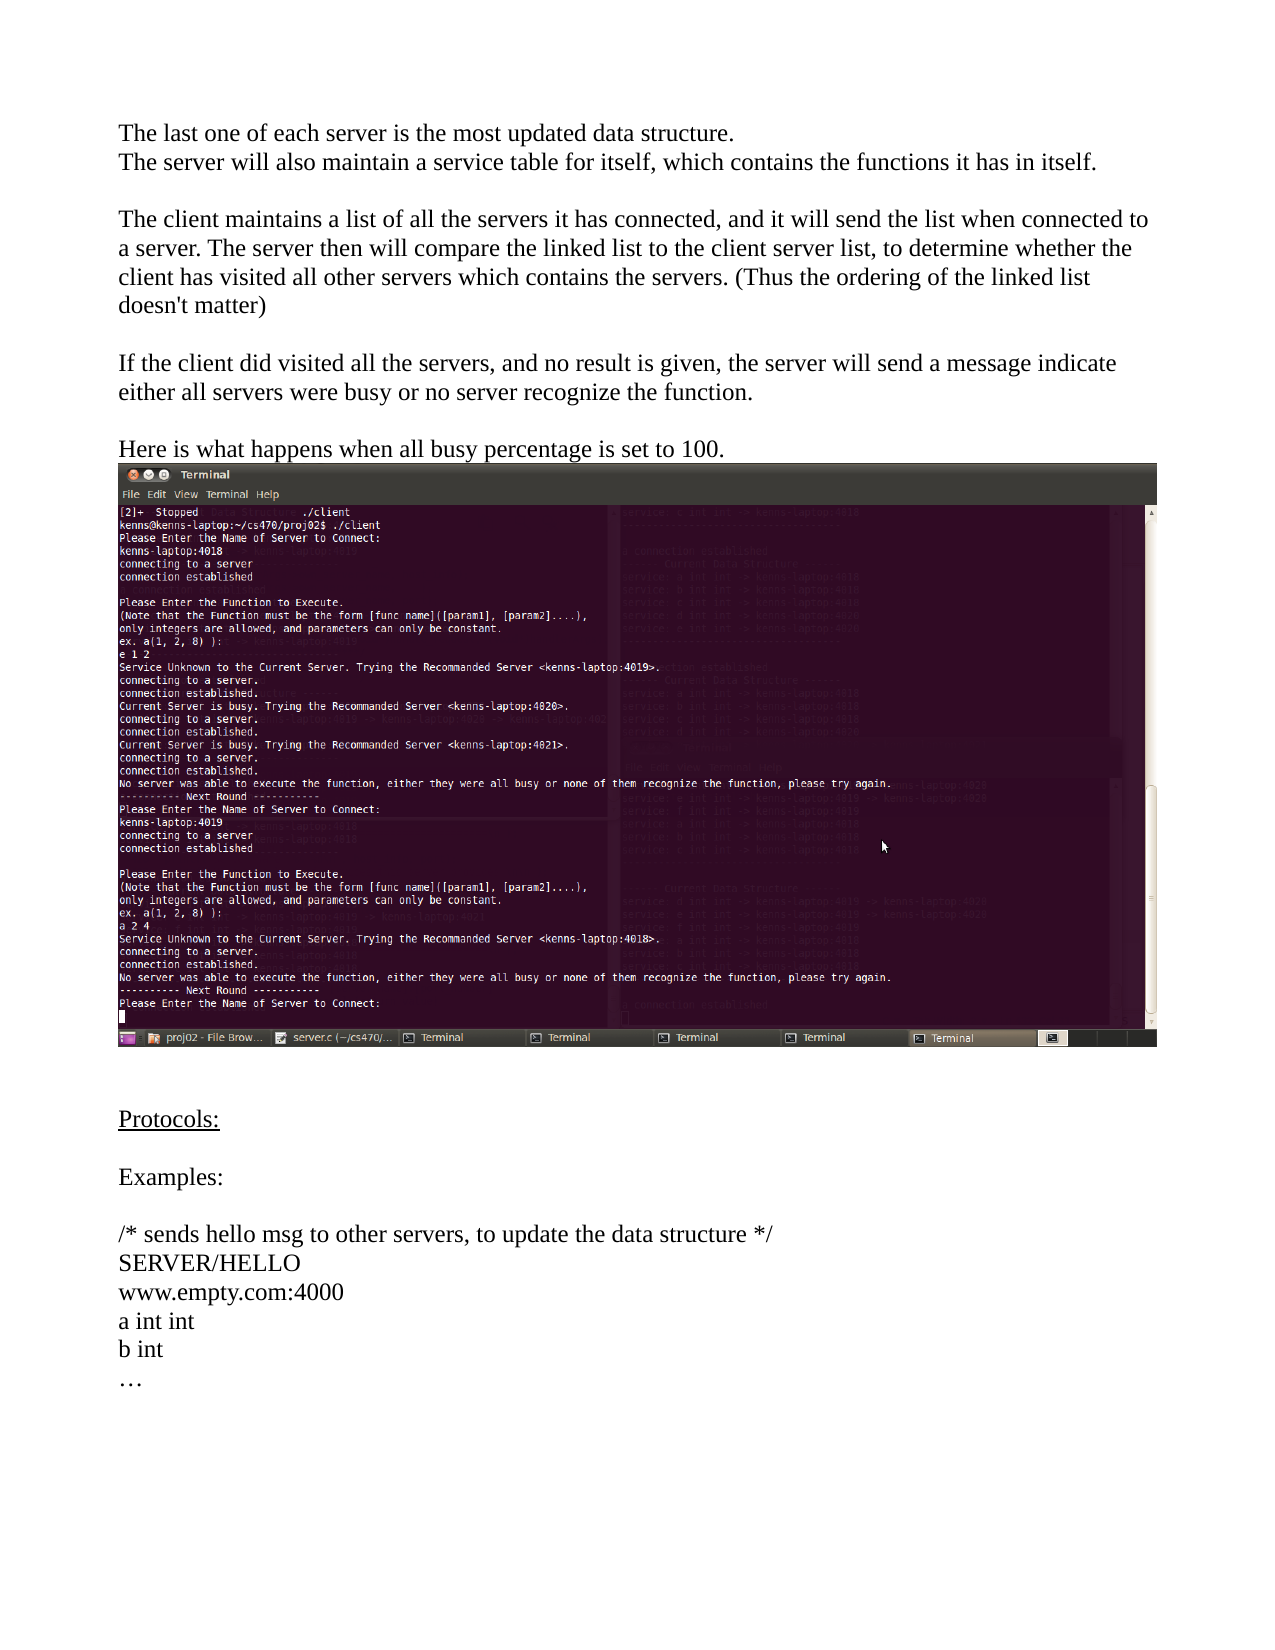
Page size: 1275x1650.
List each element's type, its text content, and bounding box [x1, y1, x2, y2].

text … [118, 1363, 1157, 1392]
text The last one of each server is the most updated data structure. [118, 118, 1157, 147]
text The client maintains a list of all the servers it has connected, and it will send the list when connected to a server. The server then will compare the linked list to the client server list, to determine whether the client has visited all other servers which contains the servers. (Thus the ordering of the linked list doesn't matter) [118, 204, 1157, 319]
picture [118, 463, 1157, 1047]
text SERVER/HELLO [118, 1248, 1157, 1277]
text Protocols: [118, 1104, 1157, 1133]
text Examples: [118, 1162, 1157, 1191]
text The server will also maintain a service table for itself, which contains the functions it has in itself. [118, 147, 1157, 176]
text b int [118, 1334, 1157, 1363]
text If the client did visited all the servers, and no result is given, the server will send a message indicate either all servers were busy or no server recognize the function. [118, 348, 1157, 406]
text www.empty.com:4000 [118, 1277, 1157, 1306]
text Here is what happens when all busy percentage is set to 100. [118, 434, 1157, 463]
text a int int [118, 1306, 1157, 1334]
text /* sends hello msg to other servers, to update the data structure */ [118, 1219, 1157, 1248]
